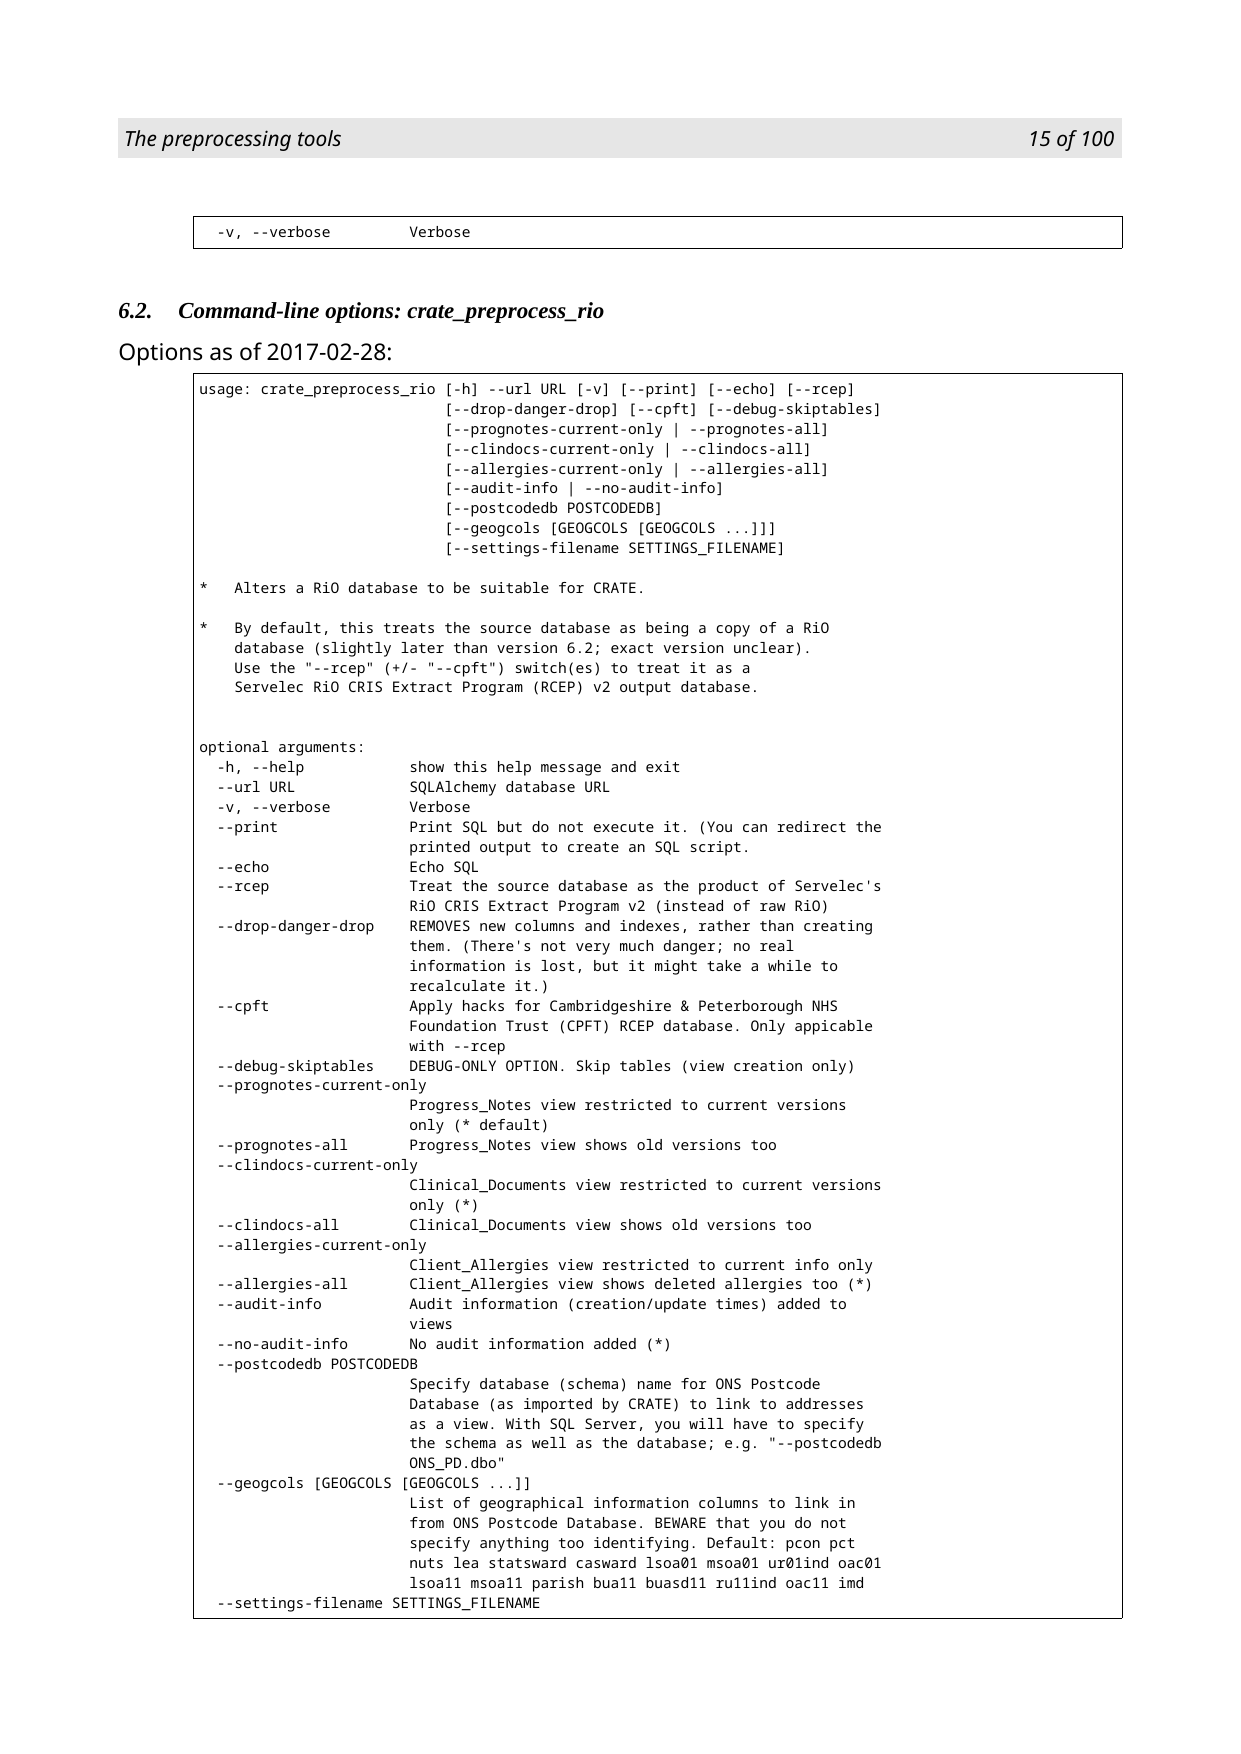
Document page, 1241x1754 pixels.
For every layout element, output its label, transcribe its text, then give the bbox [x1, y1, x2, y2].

table_header -v, --verbose Verbose [194, 217, 1122, 247]
table_header usage: crate_preprocess_rio [-h] --url URL [-v] [--print] [--echo] [--rcep] [--drop-danger-drop] [--cpft] [--debug-skiptables] [--prognotes-current-only | --prognotes-all] [--clindocs-current-only | --clindocs-all] [--allergies-current-only | --allergies-all] [--audit-info | --no-audit-info] [--postcodedb POSTCODEDB] [--geogcols [GEOGCOLS [GEOGCOLS ...]]] [--settings-filename SETTINGS_FILENAME] * Alters a RiO database to be suitable for CRATE. * By default, this treats the source database as being a copy of a RiO database (slightly later than version 6.2; exact version unclear). Use the "--rcep" (+/- "--cpft") switch(es) to treat it as a Servelec RiO CRIS Extract Program (RCEP) v2 output database. optional arguments: -h, --help show this help message and exit --url URL SQLAlchemy database URL -v, --verbose Verbose --print Print SQL but do not execute it. (You can redirect the printed output to create an SQL script. --echo Echo SQL --rcep Treat the source database as the product of Servelec's RiO CRIS Extract Program v2 (instead of raw RiO) --drop-danger-drop REMOVES new columns and indexes, rather than creating them. (There's not very much danger; no real information is lost, but it might take a while to recalculate it.) --cpft Apply hacks for Cambridgeshire & Peterborough NHS Foundation Trust (CPFT) RCEP database. Only appicable with --rcep --debug-skiptables DEBUG-ONLY OPTION. Skip tables (view creation only) --prognotes-current-only Progress_Notes view restricted to current versions only (* default) --prognotes-all Progress_Notes view shows old versions too --clindocs-current-only Clinical_Documents view restricted to current versions only (*) --clindocs-all Clinical_Documents view shows old versions too --allergies-current-only Client_Allergies view restricted to current info only --allergies-all Client_Allergies view shows deleted allergies too (*) --audit-info Audit information (creation/update times) added to views --no-audit-info No audit information added (*) --postcodedb POSTCODEDB Specify database (schema) name for ONS Postcode Database (as imported by CRATE) to link to addresses as a view. With SQL Server, you will have to specify the schema as well as the database; e.g. "--postcodedb ONS_PD.dbo" --geogcols [GEOGCOLS [GEOGCOLS ...]] List of geographical information columns to link in from ONS Postcode Database. BEWARE that you do not specify anything too identifying. Default: pcon pct nuts lea statsward casward lsoa01 msoa01 ur01ind oac01 lsoa11 msoa11 parish bua11 buasd11 ru11ind oac11 imd --settings-filename SETTINGS_FILENAME [194, 374, 1122, 1618]
text Options as of 2017-02-28: [118, 336, 1122, 367]
subtitle Command-line options: crate_preprocess_rio [118, 297, 1122, 323]
